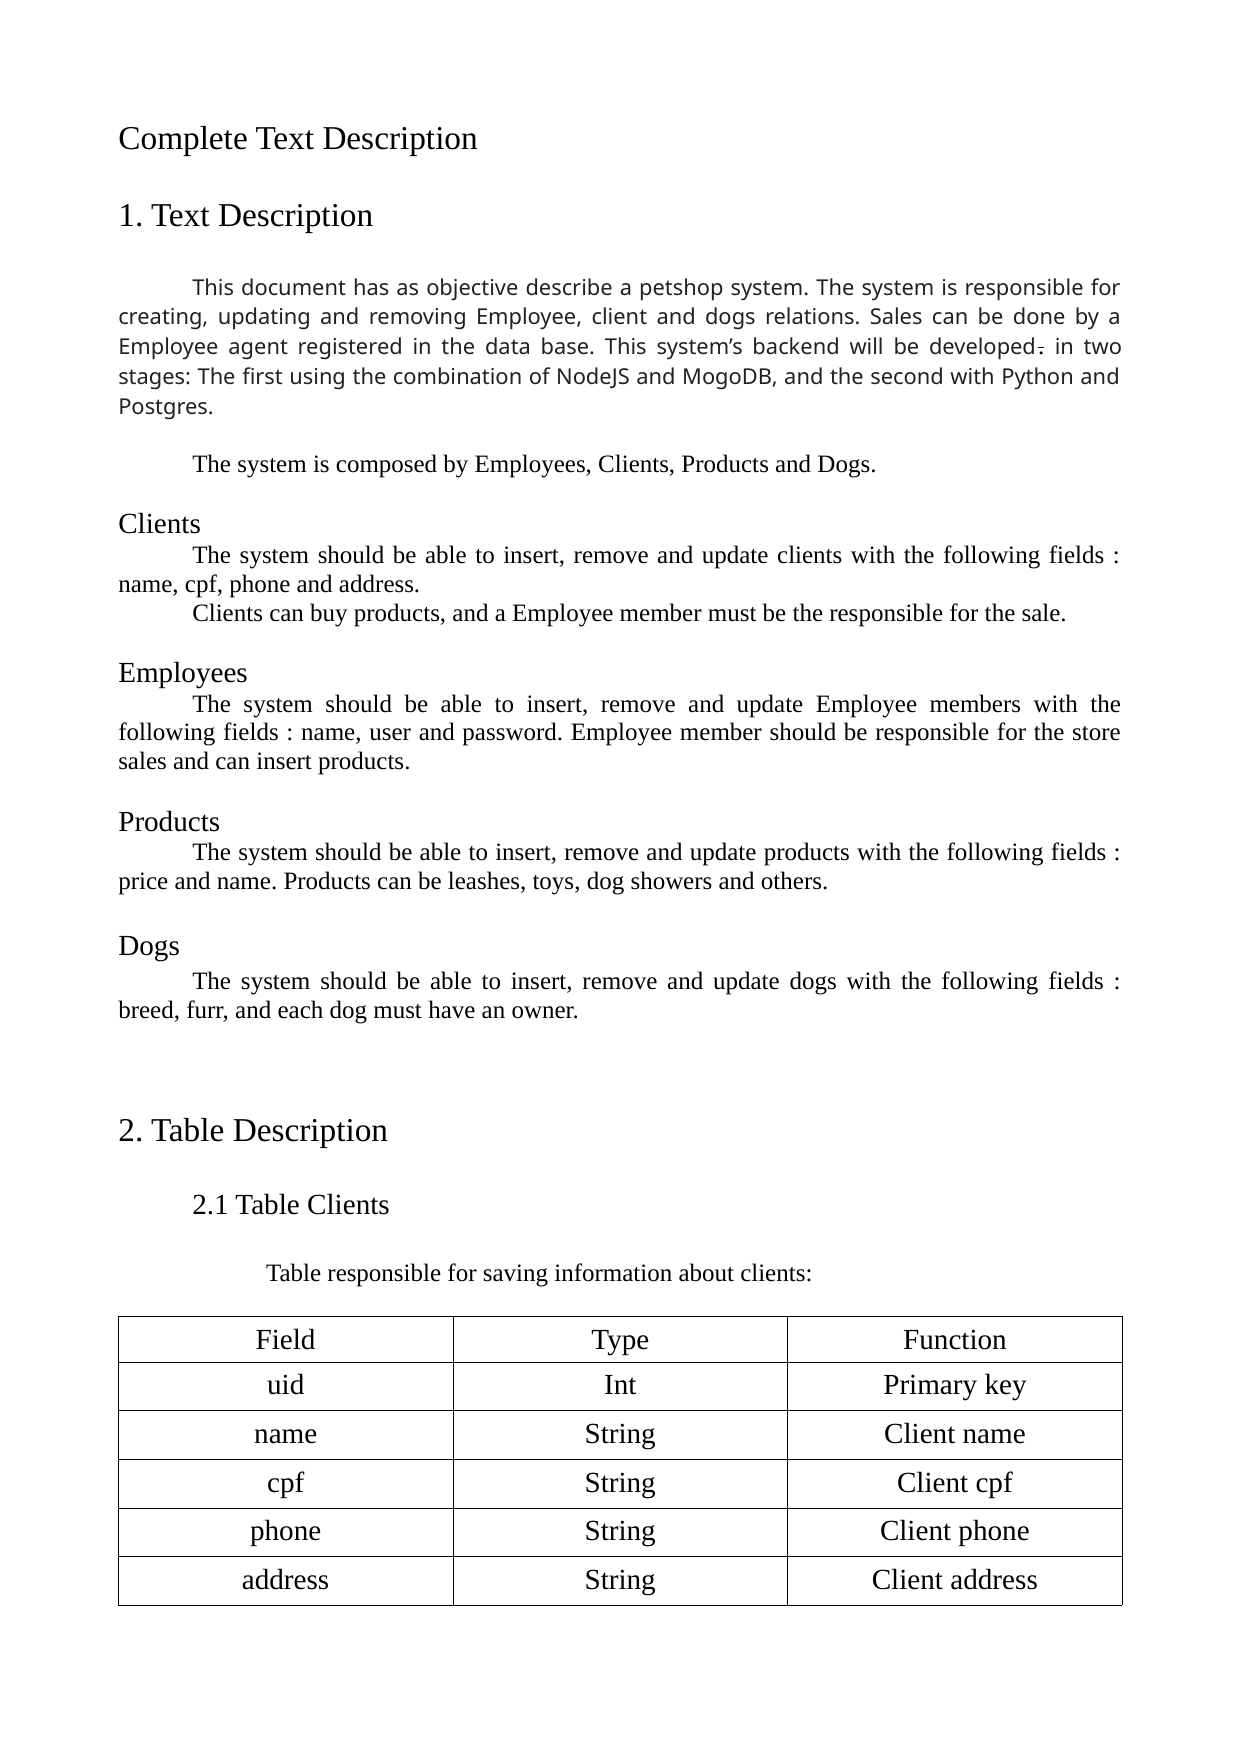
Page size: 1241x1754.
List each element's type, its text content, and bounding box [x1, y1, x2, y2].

text The system is composed by Employees, Clients, Products and Dogs. [118, 449, 1122, 478]
text The system should be able to insert, remove and update products with the following fields : price and name. Products can be leashes, toys, dog showers and others. [118, 837, 1122, 895]
table_cell Client address [788, 1557, 1122, 1605]
table_cell String [454, 1411, 787, 1459]
table_cell uid [119, 1363, 453, 1410]
text Clients [118, 507, 1122, 540]
text Table responsible for saving information about clients: [118, 1254, 1122, 1288]
table_cell name [119, 1411, 453, 1459]
table_cell Primary key [788, 1363, 1122, 1410]
text This document has as objective describe a petshop system. The system is responsible for creating, updating and removing Employee, client and dogs relations. Sales can be done by a Employee agent registered in the data base. This system’s backend will be developed. in two stages: The first using the combination of NodeJS and MogoDB, and the second with Python and Postgres. [118, 271, 1122, 420]
table_cell String [454, 1509, 787, 1556]
table_cell Client phone [788, 1509, 1122, 1556]
text Dogs [118, 928, 1122, 962]
table_cell Client cpf [788, 1460, 1122, 1507]
text Products [118, 804, 1122, 837]
table_cell String [454, 1557, 787, 1605]
table_cell cpf [119, 1460, 453, 1507]
text The system should be able to insert, remove and update clients with the following fields : name, cpf, phone and address. [118, 540, 1122, 598]
text 1. Text Description [118, 195, 1122, 233]
text The system should be able to insert, remove and update Employee members with the following fields : name, user and password. Employee member should be responsible for the store sales and can insert products. [118, 689, 1122, 775]
table_header Field [119, 1317, 453, 1362]
table_cell phone [119, 1509, 453, 1556]
text Employees [118, 655, 1122, 689]
table_cell String [454, 1460, 787, 1507]
text 2.1 Table Clients [118, 1187, 1122, 1221]
table_cell address [119, 1557, 453, 1605]
text Clients can buy products, and a Employee member must be the responsible for the sale. [118, 598, 1122, 626]
table_cell Int [454, 1363, 787, 1410]
text Complete Text Description [118, 118, 1122, 156]
table_header Type [454, 1317, 787, 1362]
text The system should be able to insert, remove and update dogs with the following fields : breed, furr, and each dog must have an owner. [118, 962, 1122, 1024]
text 2. Table Description [118, 1110, 1122, 1149]
table_cell Client name [788, 1411, 1122, 1459]
table_header Function [788, 1317, 1122, 1362]
